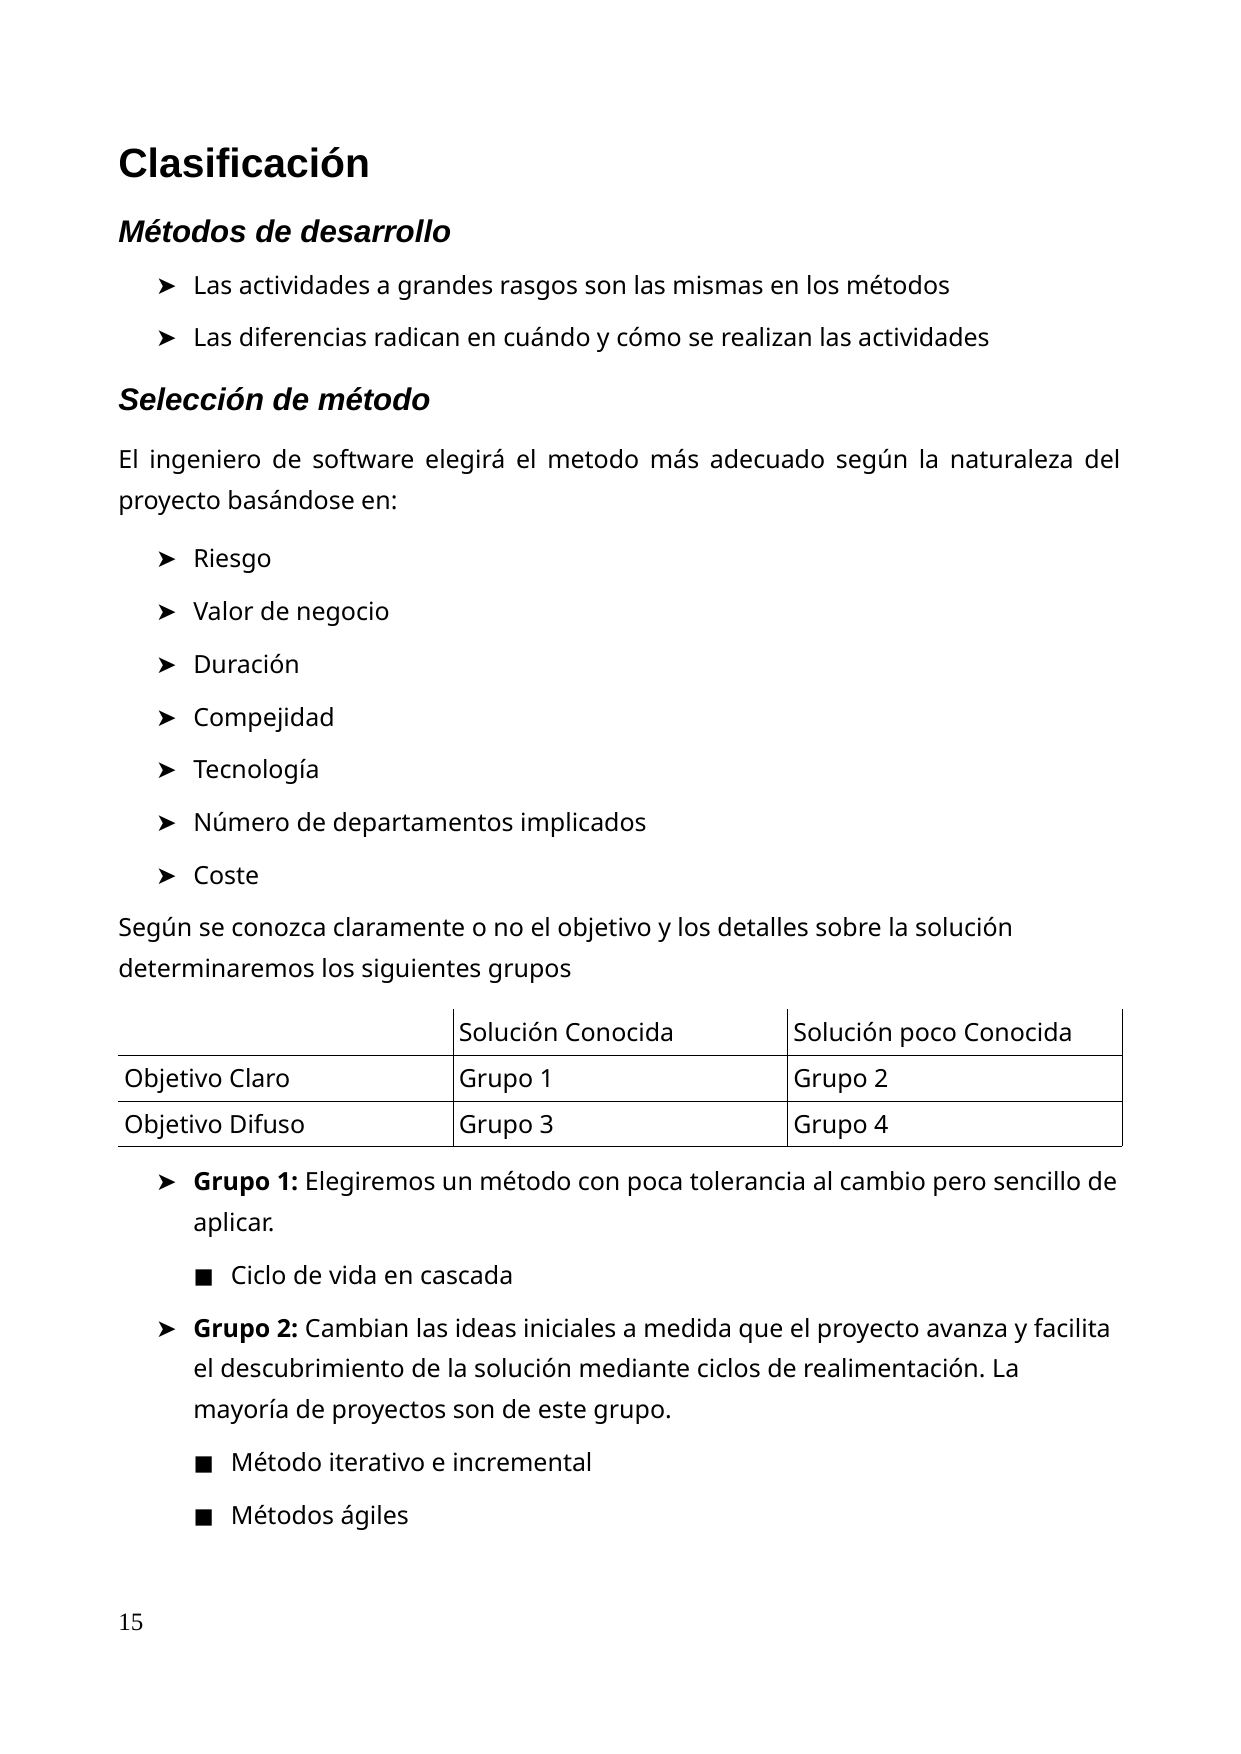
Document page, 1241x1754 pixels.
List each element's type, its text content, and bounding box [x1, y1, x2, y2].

list Compejidad [156, 699, 1122, 733]
list Riesgo [156, 541, 1122, 575]
table_cell Objetivo Difuso [118, 1102, 453, 1146]
table_header Solución poco Conocida [788, 1009, 1122, 1055]
list Valor de negocio [156, 594, 1122, 628]
subtitle Selección de método [118, 381, 1122, 417]
list Métodos ágiles [193, 1497, 1122, 1531]
table_cell Grupo 4 [788, 1102, 1122, 1146]
list Las actividades a grandes rasgos son las mismas en los métodos [156, 267, 1122, 301]
table_cell Grupo 3 [454, 1102, 787, 1146]
table_header Solución Conocida [454, 1009, 787, 1055]
list Las diferencias radican en cuándo y cómo se realizan las actividades [156, 320, 1122, 354]
subtitle Clasificación [118, 139, 1122, 186]
list Ciclo de vida en cascada [193, 1257, 1122, 1292]
list Grupo 2: Cambian las ideas iniciales a medida que el proyecto avanza y facilita el descubrimiento de la solución mediante ciclos de realimentación. La mayoría de proyectos son de este grupo. [156, 1310, 1122, 1426]
list Tecnología [156, 752, 1122, 786]
table_cell Objetivo Claro [118, 1056, 453, 1101]
table_cell Grupo 2 [788, 1056, 1122, 1101]
list Según se conozca claramente o no el objetivo y los detalles sobre la solución determinaremos los siguientes grupos [118, 910, 1122, 985]
list Método iterativo e incremental [193, 1444, 1122, 1479]
list Grupo 1: Elegiremos un método con poca tolerancia al cambio pero sencillo de aplicar. [156, 1164, 1122, 1239]
list Duración [156, 646, 1122, 681]
list Coste [156, 857, 1122, 891]
list Número de departamentos implicados [156, 804, 1122, 839]
table_cell Grupo 1 [454, 1056, 787, 1101]
table_header [118, 1009, 453, 1055]
subtitle Métodos de desarrollo [118, 213, 1122, 249]
text El ingeniero de software elegirá el metodo más adecuado según la naturaleza del proyecto basándose en: [118, 442, 1122, 517]
